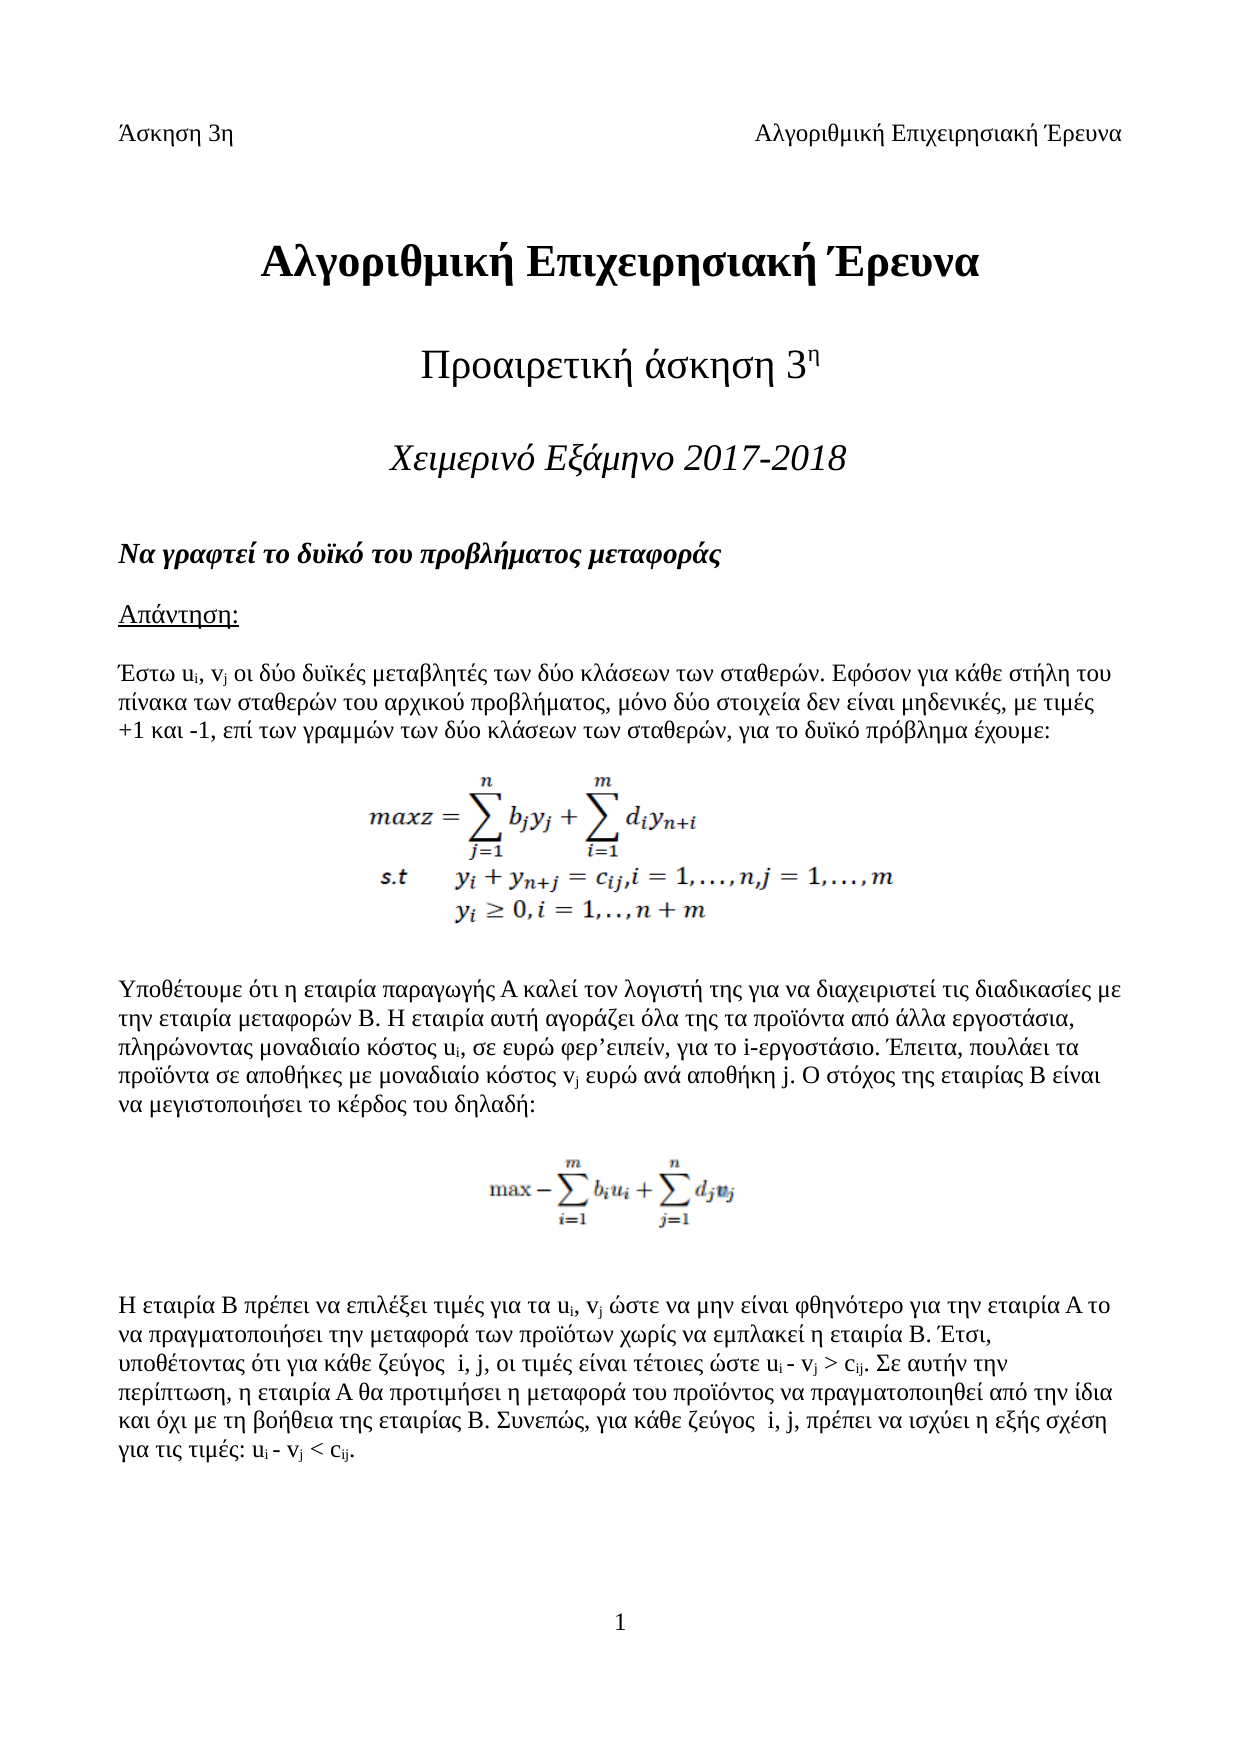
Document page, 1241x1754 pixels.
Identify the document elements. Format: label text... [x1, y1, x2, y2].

picture [323, 744, 918, 945]
text Χειμερινό Εξάμηνο 2017-2018 [118, 435, 1122, 478]
text Η εταιρία Β πρέπει να επιλέξει τιμές για τα ui, vj ώστε να μην είναι φθηνότερο για την εταιρία Α το να πραγματοποιήσει την μεταφορά των προϊότων χωρίς να εμπλακεί η εταιρία Β. Έτσι, υποθέτοντας ότι για κάθε ζεύγοςhi, j, οι τιμές είναι τέτοιες ώστε ui - vj > cij. Σε αυτήν την περίπτωση, η εταιρία Α θα προτιμήσει η μεταφορά του προϊόντος να πραγματοποιηθεί από την ίδια και όχι με τη βοήθεια της εταιρίας Β. Συνεπώς, για κάθε ζεύγοςhi, j, πρέπει να ισχύει η εξής σχέση για τις τιμές: ui - vj < cij. [118, 1290, 1122, 1463]
text Αλγοριθμική Επιχειρησιακή Έρευνα [118, 234, 1122, 287]
text Να γραφτεί το δυϊκό του προβλήματος μεταφοράς [118, 536, 1122, 569]
text Υποθέτουμε ότι η εταιρία παραγωγής Α καλεί τον λογιστή της για να διαχειριστεί τις διαδικασίες με την εταιρία μεταφορών Β. Η εταιρία αυτή αγοράζει όλα της τα προϊόντα από άλλα εργοστάσια, πληρώνοντας μοναδιαίο κόστος ui, σε ευρώ φερ’ειπείν, για το i-εργοστάσιο. Έπειτα, πουλάει τα προϊόντα σε αποθήκες με μοναδιαίο κόστος vj ευρώ ανά αποθήκη j. Ο στόχος της εταιρίας Β είναι να μεγιστοποιήσει το κέρδος του δηλαδή: [118, 974, 1122, 1118]
text Προαιρετική άσκηση 3η [118, 339, 1122, 387]
text Έστω ui, vj οι δύο δυϊκές μεταβλητές των δύο κλάσεων των σταθερών. Εφόσον για κάθε στήλη του πίνακα των σταθερών του αρχικού προβλήματος, μόνο δύο στοιχεία δεν είναι μηδενικές, με τιμές +1 και -1, επί των γραμμών των δύο κλάσεων των σταθερών, για το δυϊκό πρόβλημα έχουμε: [118, 658, 1122, 744]
text Απάντηση: [118, 598, 1122, 629]
picture [456, 1144, 785, 1242]
